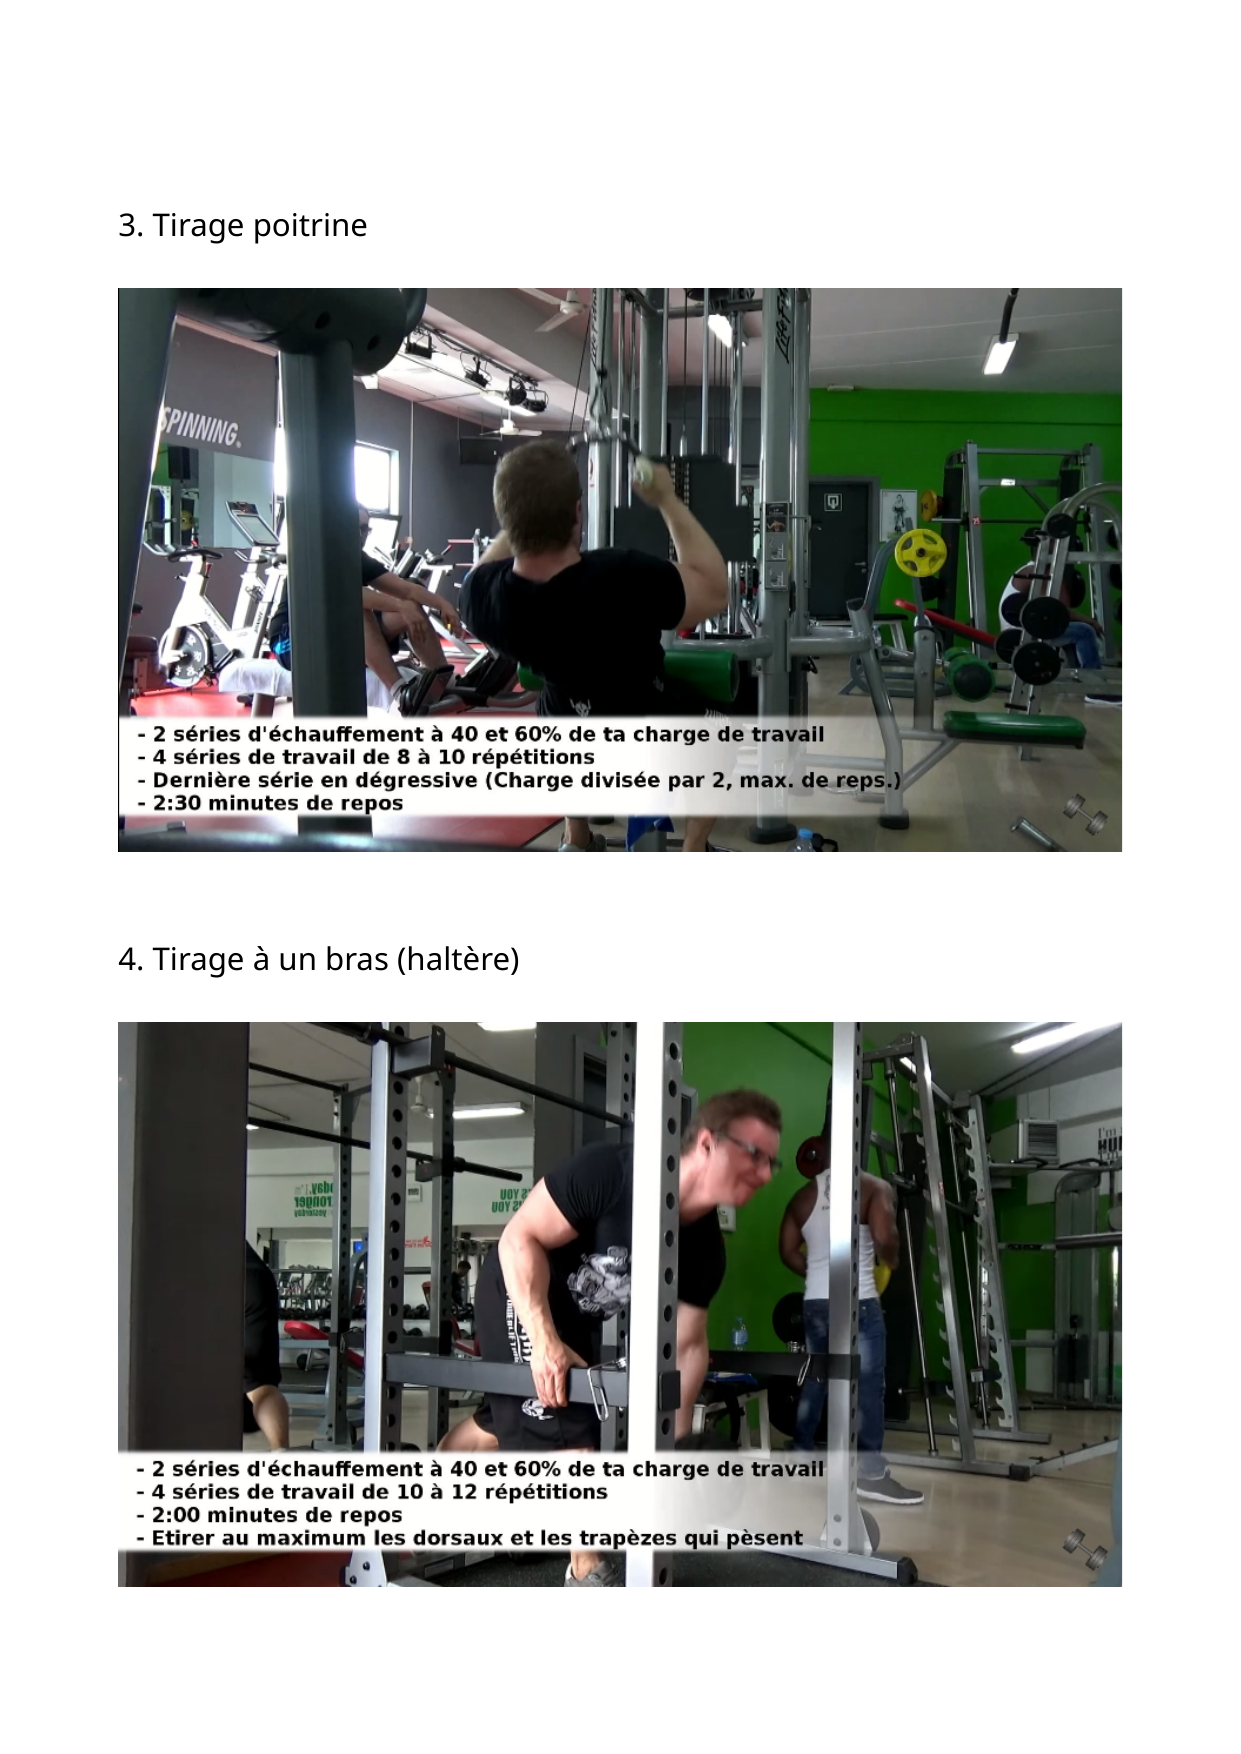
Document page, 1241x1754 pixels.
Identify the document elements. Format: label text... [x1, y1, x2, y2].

text 3. Tirage poitrine [118, 203, 1122, 246]
picture [118, 1022, 1123, 1587]
picture [118, 288, 1123, 852]
text 4. Tirage à un bras (haltère) [118, 937, 1122, 980]
